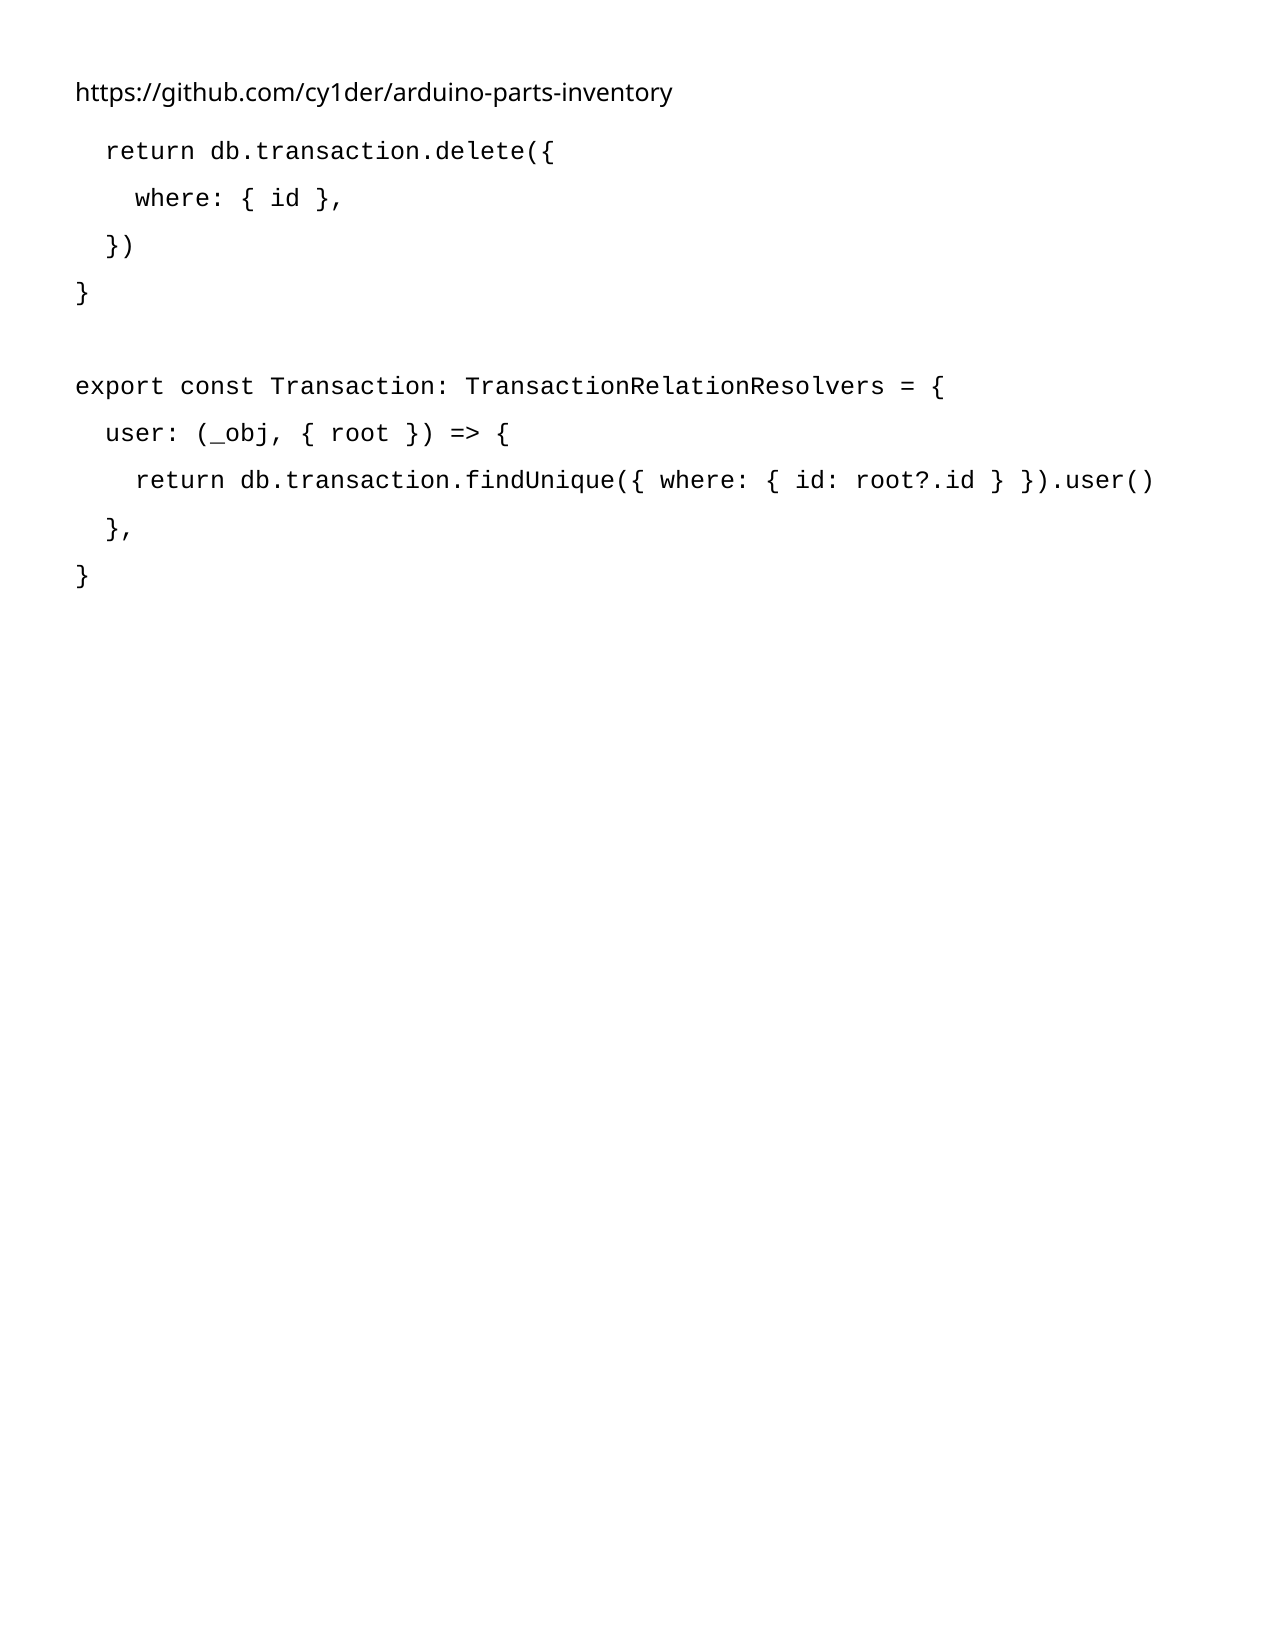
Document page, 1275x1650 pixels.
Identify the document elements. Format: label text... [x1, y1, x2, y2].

text } [75, 562, 1200, 591]
text }) [75, 233, 1200, 261]
text user: (_obj, { root }) => { [75, 421, 1200, 449]
text } [75, 280, 1200, 308]
text where: { id }, [75, 186, 1200, 214]
text }, [75, 515, 1200, 543]
text return db.transaction.findUnique({ where: { id: root?.id } }).user() [75, 468, 1200, 496]
text export const Transaction: TransactionRelationResolvers = { [75, 374, 1200, 402]
text return db.transaction.delete({ [75, 138, 1200, 167]
